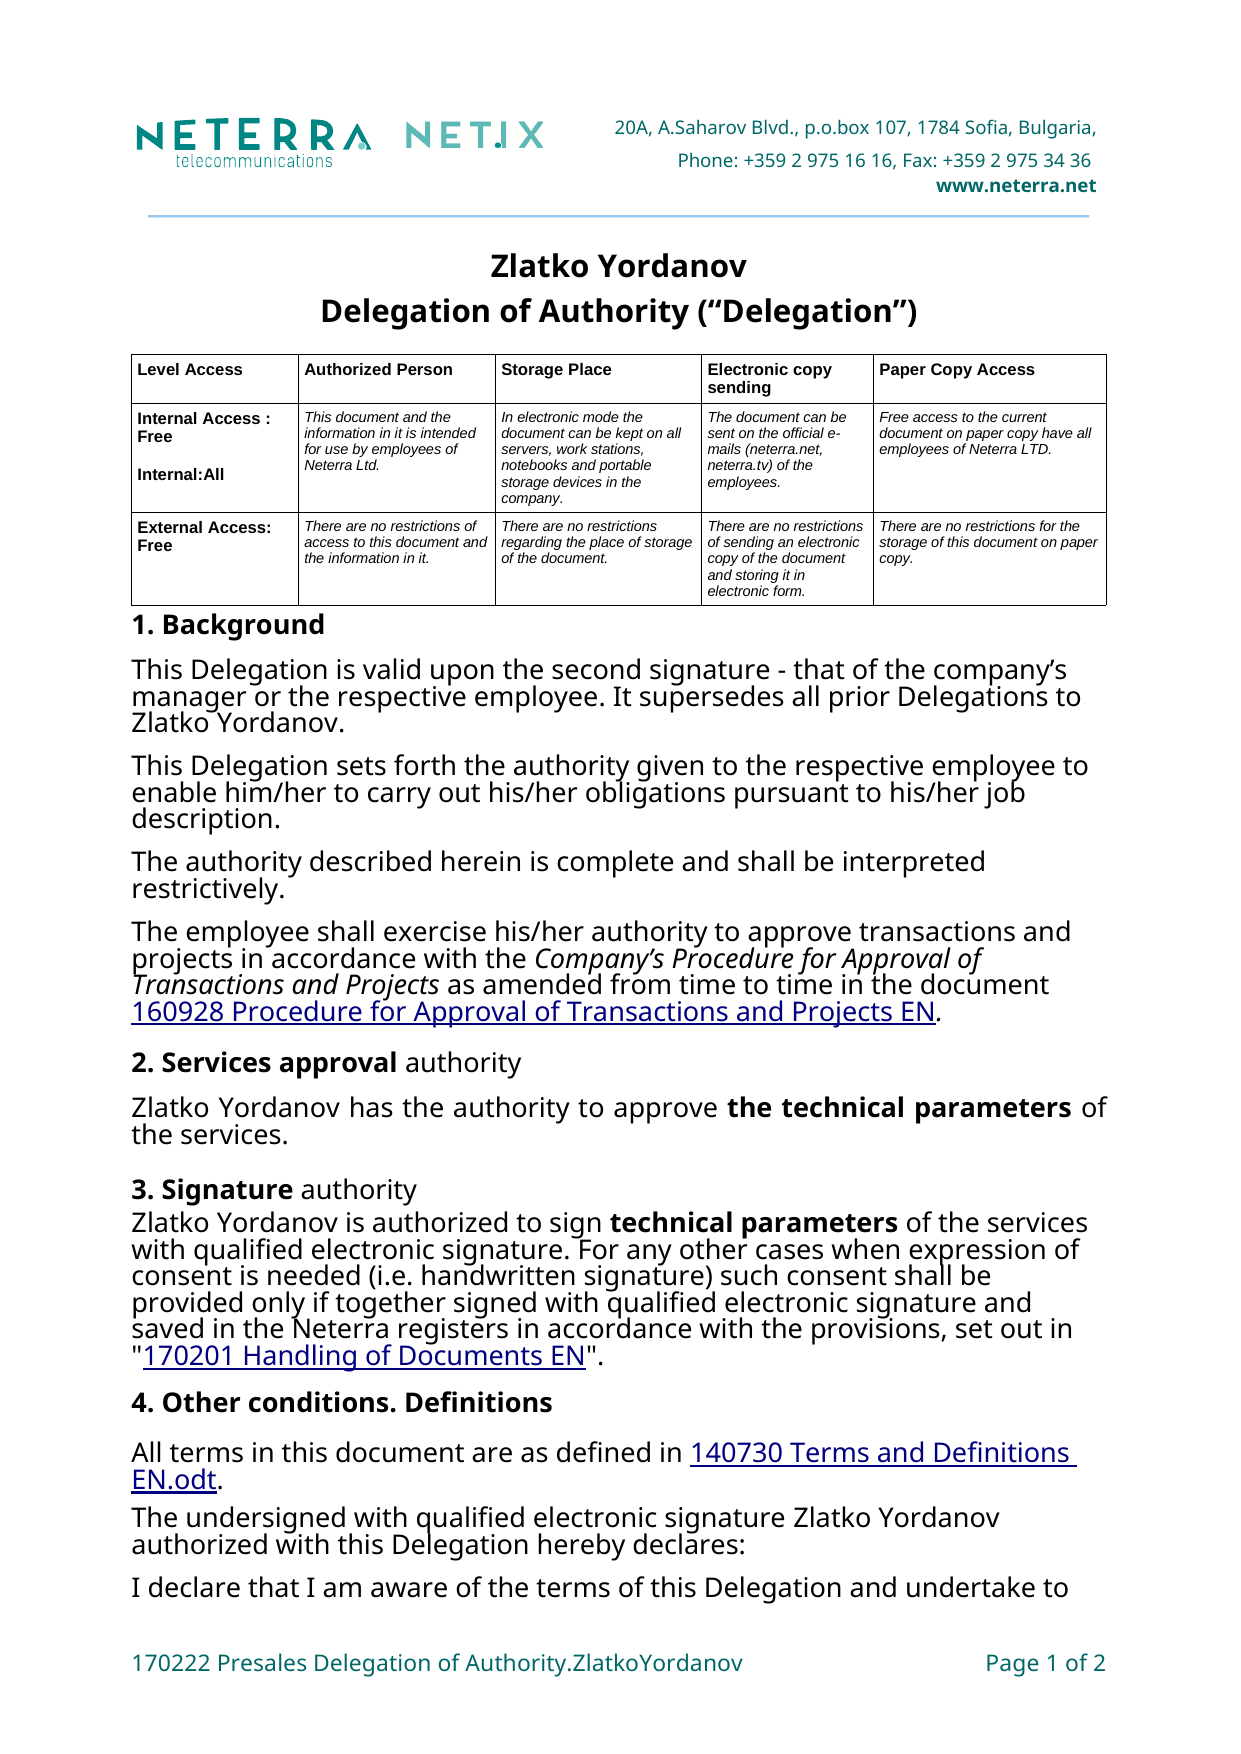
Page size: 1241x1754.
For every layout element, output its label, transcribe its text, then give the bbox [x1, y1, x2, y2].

subtitle Services approval authority [131, 1049, 1106, 1078]
subtitle Delegation of Authority (“Delegation”) [131, 301, 702, 327]
table_cell Free access to the current document on paper copy have all employees of Neterra LTD. [874, 404, 1106, 512]
text The employee shall exercise his/her authority to approve transactions and projects in accordance with the Company’s Procedure for Approval of Transactions and Projects as amended from time to time in the document 160928 Procedure for Approval of Transactions and Projects EN. [131, 920, 1106, 1027]
subtitle Delegation of Authority (“Delegation”) [702, 301, 911, 327]
subtitle All terms in this document are as defined in 140730 Terms and Definitions EN.odt. [131, 1442, 1106, 1495]
table_cell There are no restrictions of access to this document and the information in it. [299, 513, 495, 605]
title Zlatko Yordanov [131, 257, 1106, 283]
subtitle Signature authority [131, 1176, 1106, 1205]
subtitle Zlatko Yordanov is authorized to sign technical parameters of the services with qualified electronic signature. For any other cases when expression of consent is needed (i.e. handwritten signature) such consent shall be provided only if together signed with qualified electronic signature and saved in the Neterra registers in accordance with the provisions, set out in "170201 Handling of Documents EN". [131, 1211, 1106, 1371]
table_cell This document and the information in it is intended for use by employees of Neterra Ltd. [299, 404, 495, 512]
text The authority described herein is complete and shall be interpreted restrictively. [131, 851, 1106, 904]
text This Delegation is valid upon the second signature - that of the company’s manager or the respective employee. It supersedes all prior Delegations to Zlatko Yordanov. [131, 658, 1106, 738]
picture [406, 121, 544, 148]
table_header Paper Copy Access [874, 355, 1106, 403]
table_header Authorized Person [299, 355, 495, 403]
table_cell In electronic mode the document can be kept on all servers, work stations, notebooks and portable storage devices in the company. [496, 404, 701, 512]
table_cell There are no restrictions of sending an electronic copy of the document and storing it in electronic form. [702, 513, 873, 605]
table_header Electronic copy sending [702, 355, 873, 403]
table_cell External Access: Free [132, 513, 298, 605]
table_cell There are no restrictions regarding the place of storage of the document. [496, 513, 701, 605]
table_header Storage Place [496, 355, 701, 403]
text Zlatko Yordanov has the authority to approve the technical parameters of the services. [131, 1096, 1106, 1149]
table_cell There are no restrictions for the storage of this document on paper copy. [874, 513, 1106, 605]
text The undersigned with qualified electronic signature Zlatko Yordanov authorized with this Delegation hereby declares: [131, 1506, 1106, 1559]
table_cell The document can be sent on the official e-mails (neterra.net, neterra.tv) of the employees. [702, 404, 873, 512]
subtitle Other conditions. Definitions [131, 1388, 1106, 1418]
table_header Level Access [132, 355, 298, 403]
subtitle Background [131, 611, 1106, 640]
text I declare that I am aware of the terms of this Delegation and undertake to [131, 1576, 1106, 1603]
table_cell Internal Access : Free Internal:All [132, 404, 298, 512]
subtitle Delegation of Authority (“Delegation”) [911, 301, 1106, 327]
text This Delegation sets forth the authority given to the respective employee to enable him/her to carry out his/her obligations pursuant to his/her job description. [131, 754, 1106, 834]
